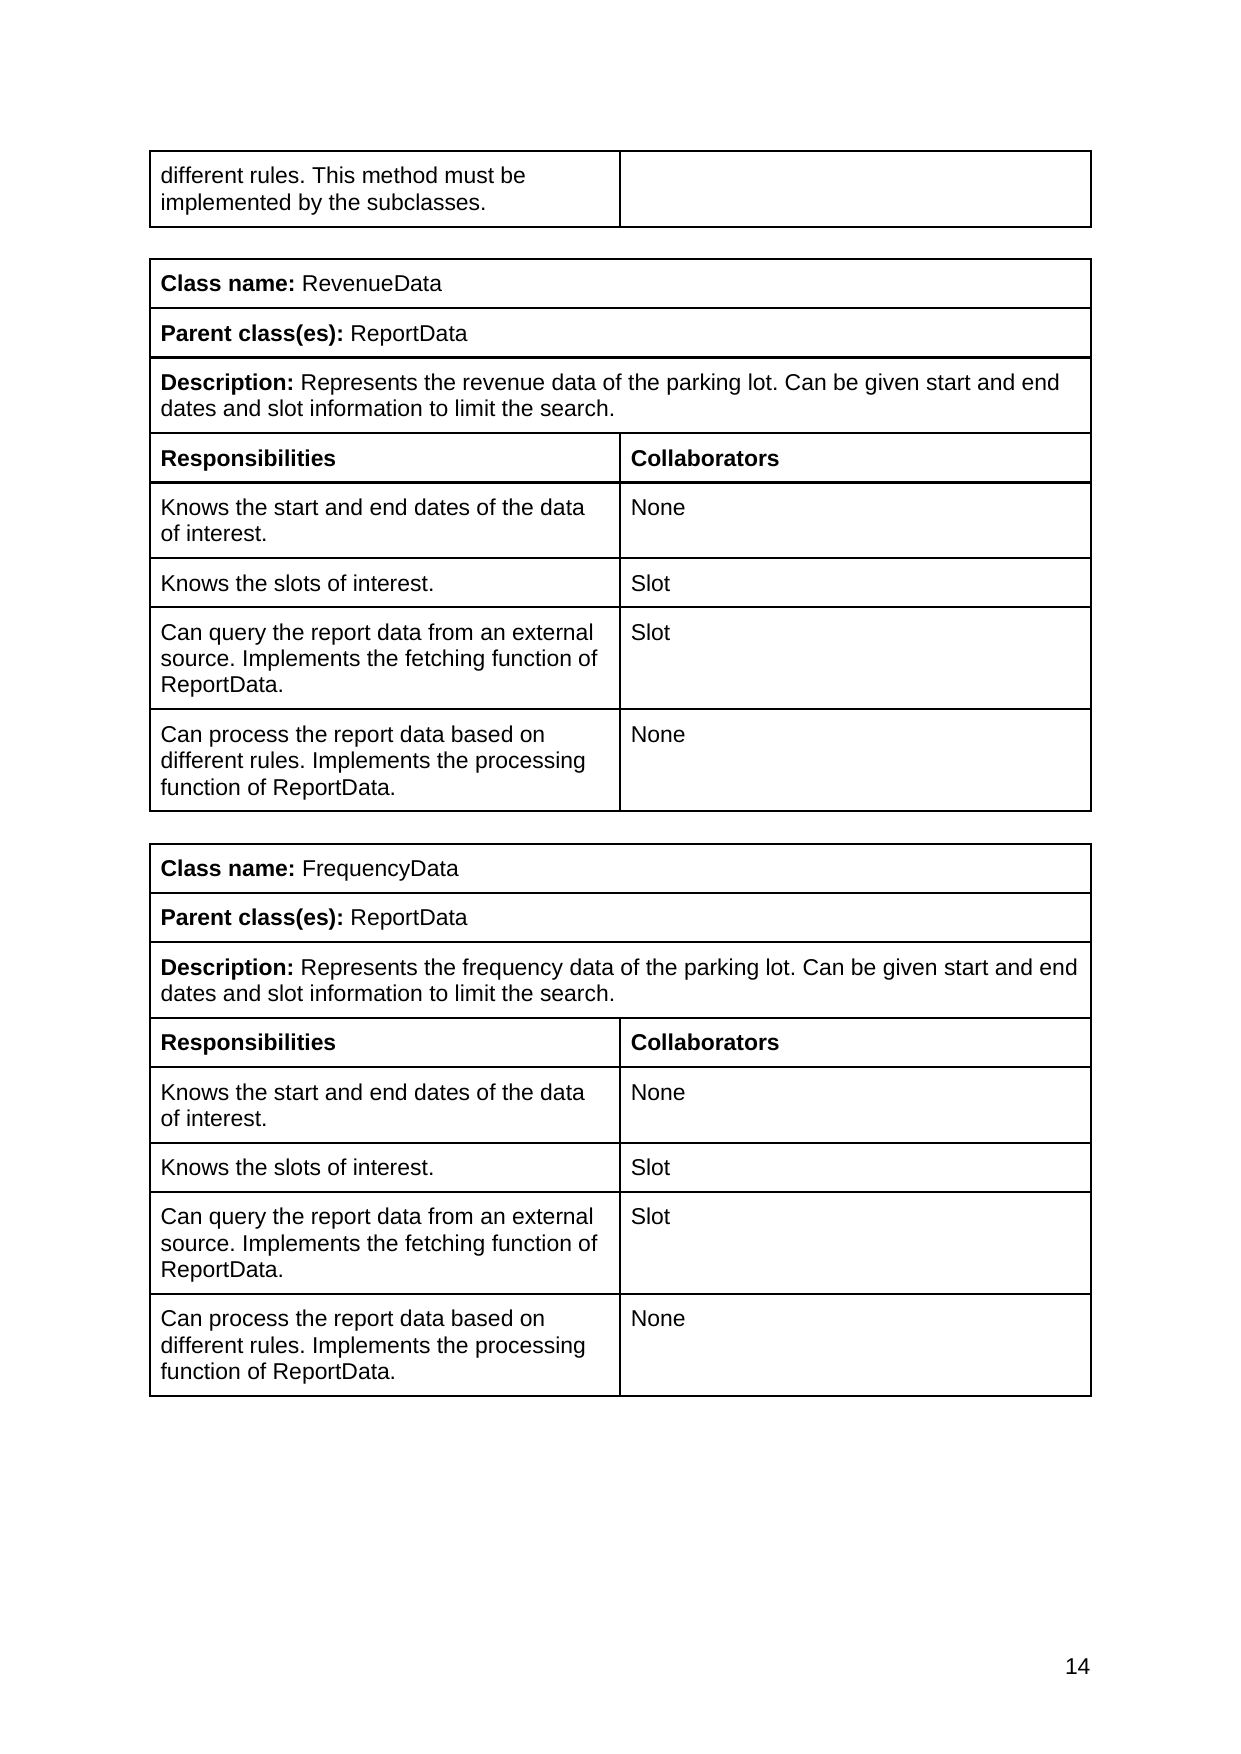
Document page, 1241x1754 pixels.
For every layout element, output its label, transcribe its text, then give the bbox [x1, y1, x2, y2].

table_cell Responsibilities [151, 1019, 619, 1066]
table_cell Description: Represents the frequency data of the parking lot. Can be given start and end dates and slot information to limit the search. [151, 943, 1090, 1017]
table_cell Knows the slots of interest. [151, 1144, 619, 1191]
table_cell different rules. This method must be implemented by the subclasses. [151, 152, 619, 226]
table_cell Slot [621, 608, 1090, 708]
table_cell Can process the report data based on different rules. Implements the processing function of ReportData. [151, 710, 619, 810]
table_cell Can query the report data from an external source. Implements the fetching function of ReportData. [151, 608, 619, 708]
table_cell Slot [621, 1144, 1090, 1191]
table_header Class name: RevenueData [151, 260, 1090, 307]
table_cell Parent class(es): ReportData [151, 894, 1090, 941]
table_cell [621, 152, 1090, 226]
table_cell Responsibilities [151, 434, 619, 481]
table_cell Knows the start and end dates of the data of interest. [151, 484, 619, 557]
table_cell None [621, 484, 1090, 557]
table_cell Parent class(es): ReportData [151, 309, 1090, 356]
table_cell None [621, 1068, 1090, 1142]
table_cell Collaborators [621, 434, 1090, 481]
table_cell Can query the report data from an external source. Implements the fetching function of ReportData. [151, 1193, 619, 1293]
table_cell None [621, 710, 1090, 810]
table_cell None [621, 1295, 1090, 1395]
table_cell Knows the slots of interest. [151, 559, 619, 606]
table_cell Can process the report data based on different rules. Implements the processing function of ReportData. [151, 1295, 619, 1395]
table_cell Slot [621, 559, 1090, 606]
table_header Class name: FrequencyData [151, 845, 1090, 892]
table_cell Description: Represents the revenue data of the parking lot. Can be given start and end dates and slot information to limit the search. [151, 359, 1090, 432]
table_cell Knows the start and end dates of the data of interest. [151, 1068, 619, 1142]
table_cell Collaborators [621, 1019, 1090, 1066]
table_cell Slot [621, 1193, 1090, 1293]
